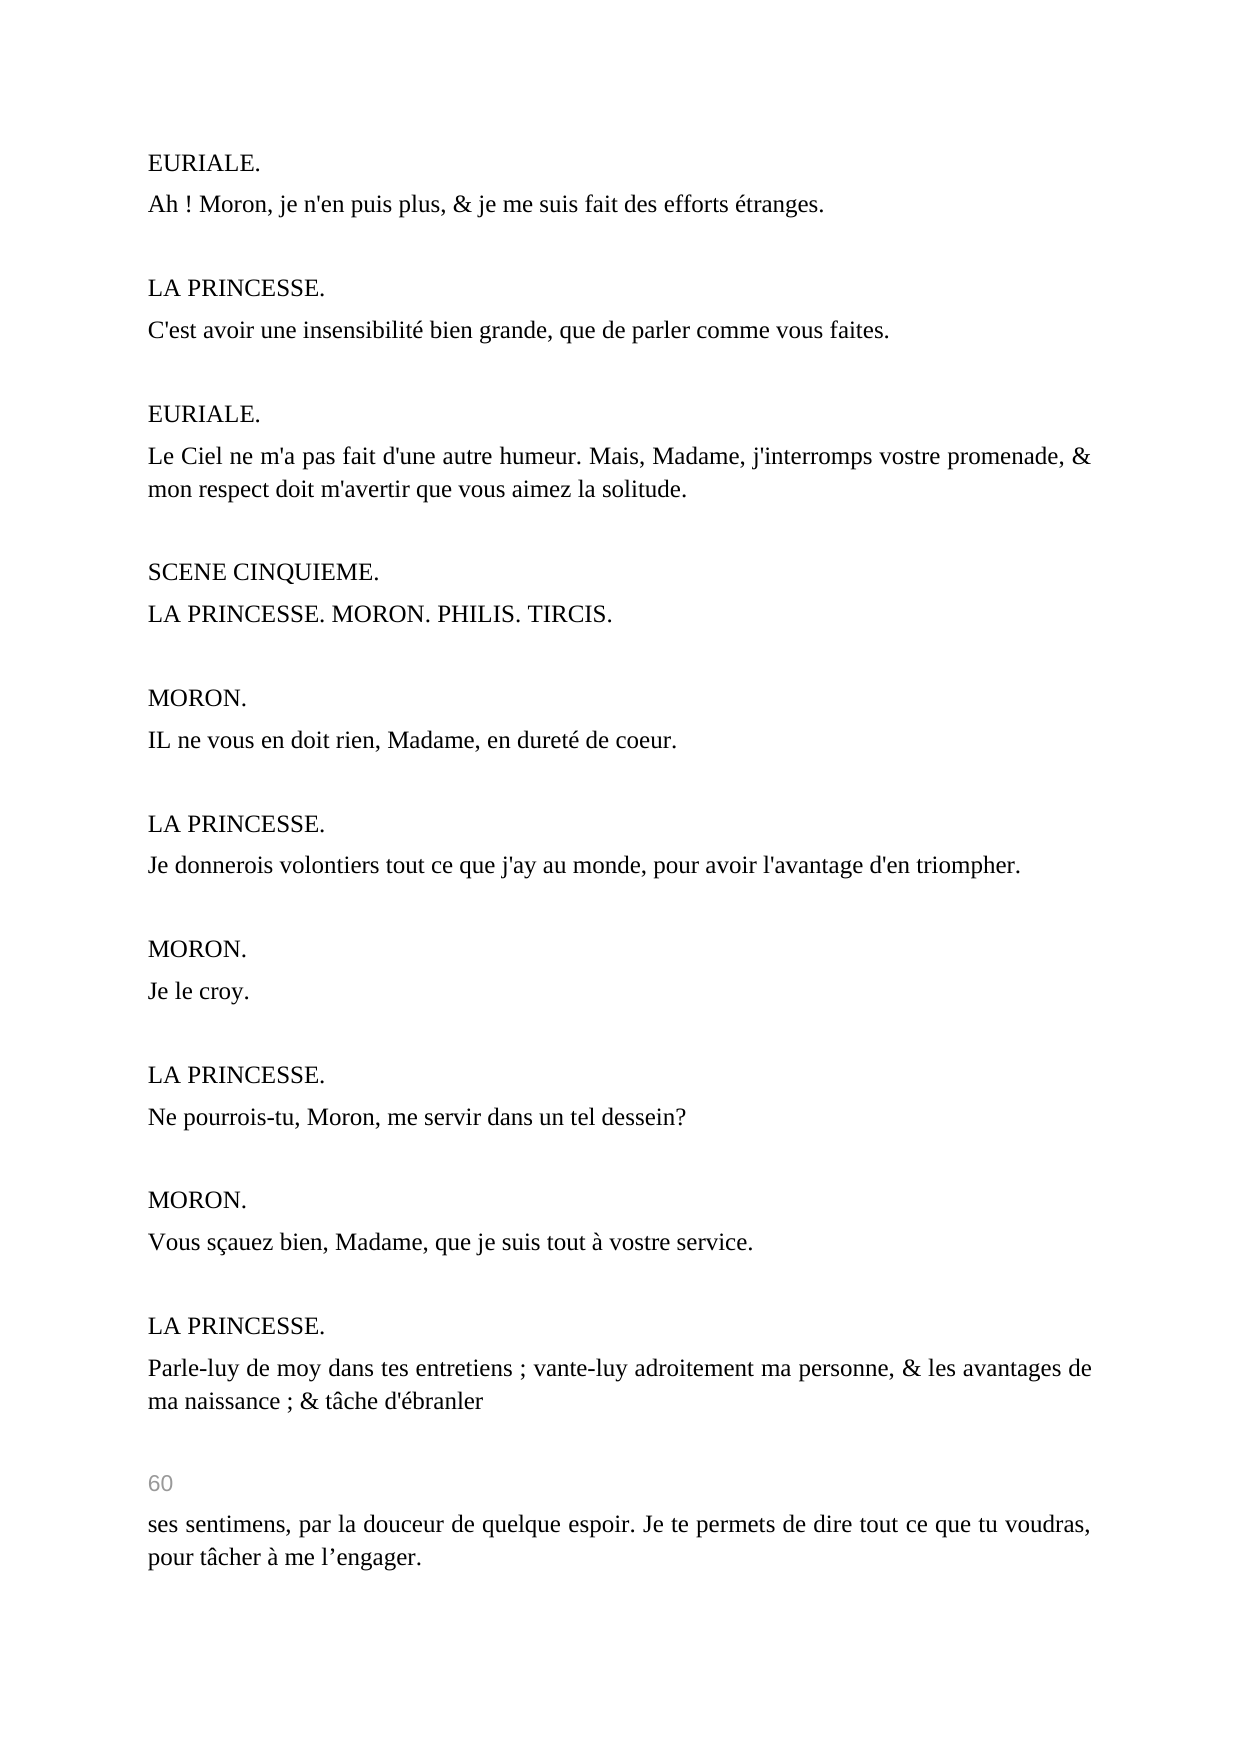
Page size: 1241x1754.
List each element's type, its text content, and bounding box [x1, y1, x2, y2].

text C'est avoir une insensibilité bien grande, que de parler comme vous faites. [148, 315, 1093, 344]
text Parle-luy de moy dans tes entretiens ; vante-luy adroitement ma personne, & les avantages de ma naissance ; & tâche d'ébranler [148, 1353, 1093, 1415]
text MORON. [148, 683, 1093, 712]
text LA PRINCESSE. [148, 1060, 1093, 1089]
text IL ne vous en doit rien, Madame, en dureté de coeur. [148, 725, 1093, 754]
text Ne pourrois-tu, Moron, me servir dans un tel dessein? [148, 1102, 1093, 1131]
text Ah ! Moron, je n'en puis plus, & je me suis fait des efforts étranges. [148, 189, 1093, 218]
text LA PRINCESSE. [148, 809, 1093, 837]
text Je le croy. [148, 976, 1093, 1005]
text Le Ciel ne m'a pas fait d'une autre humeur. Mais, Madame, j'interromps vostre promenade, & mon respect doit m'avertir que vous aimez la solitude. [148, 441, 1093, 502]
text LA PRINCESSE. [148, 1311, 1093, 1340]
text LA PRINCESSE. [148, 273, 1093, 302]
text Vous sçauez bien, Madame, que je suis tout à vostre service. [148, 1227, 1093, 1256]
text SCENE CINQUIEME. [148, 557, 1093, 586]
text Je donnerois volontiers tout ce que j'ay au monde, pour avoir l'avantage d'en triompher. [148, 851, 1093, 879]
text ses sentimens, par la douceur de quelque espoir. Je te permets de dire tout ce que tu voudras, pour tâcher à me l’engager. [148, 1509, 1093, 1571]
text MORON. [148, 1186, 1093, 1214]
text EURIALE. [148, 399, 1093, 428]
text LA PRINCESSE. MORON. PHILIS. TIRCIS. [148, 599, 1093, 628]
text 60 [173, 1470, 1093, 1496]
text EURIALE. [148, 148, 1093, 176]
text MORON. [148, 934, 1093, 963]
